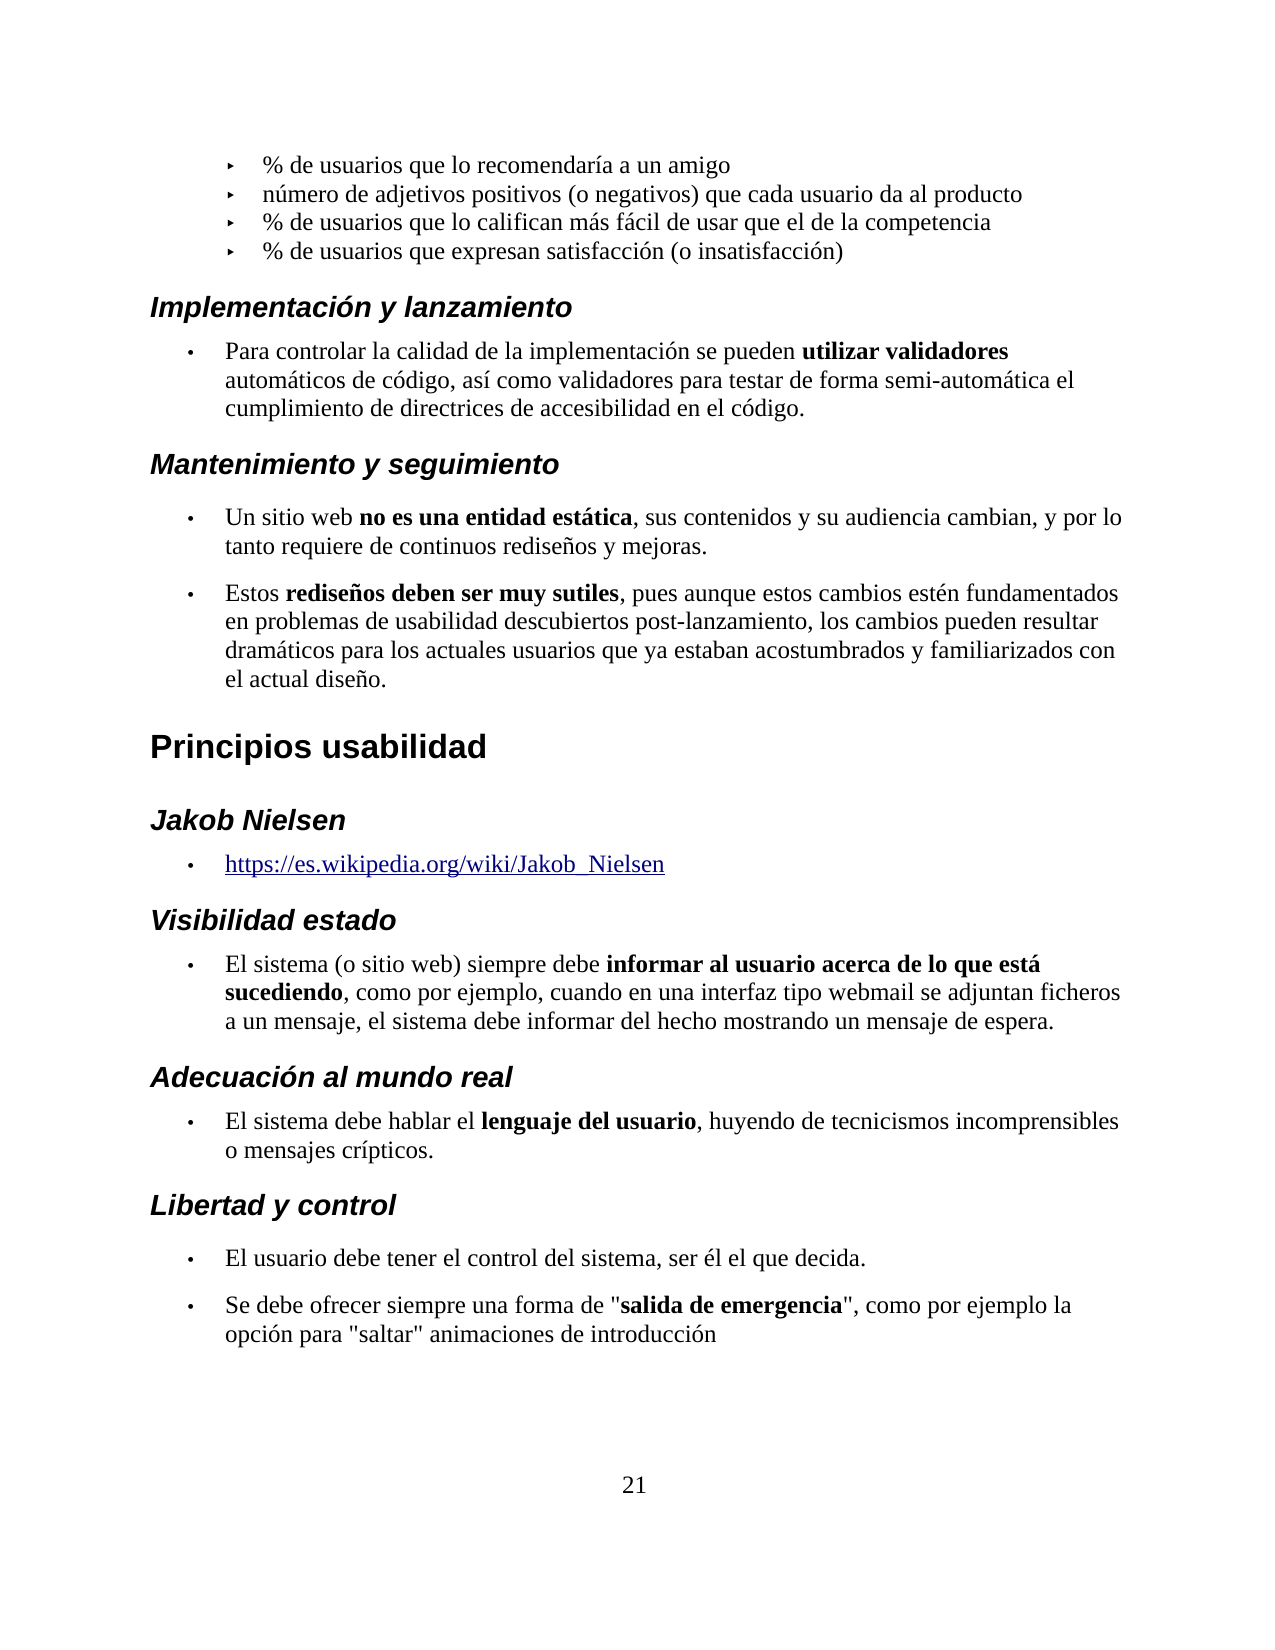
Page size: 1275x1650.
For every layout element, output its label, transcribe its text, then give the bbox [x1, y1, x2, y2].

list número de adjetivos positivos (o negativos) que cada usuario da al producto [225, 179, 1125, 207]
subtitle Implementación y lanzamiento [150, 290, 1125, 323]
subtitle Libertad y control [150, 1188, 1125, 1222]
list % de usuarios que lo recomendaría a un amigo [225, 150, 1125, 179]
list Para controlar la calidad de la implementación se pueden utilizar validadores automáticos de código, así como validadores para testar de forma semi-automática el cumplimiento de directrices de accesibilidad en el código. [187, 336, 1125, 422]
list El sistema debe hablar el lenguaje del usuario, huyendo de tecnicismos incomprensibles o mensajes crípticos. [187, 1106, 1125, 1163]
subtitle Principios usabilidad [150, 727, 1125, 765]
subtitle Visibilidad estado [150, 903, 1125, 936]
list https://es.wikipedia.org/wiki/Jakob_Nielsen [187, 849, 1125, 878]
list Estos rediseños deben ser muy sutiles, pues aunque estos cambios estén fundamentados en problemas de usabilidad descubiertos post-lanzamiento, los cambios pueden resultar dramáticos para los actuales usuarios que ya estaban acostumbrados y familiarizados con el actual diseño. [187, 578, 1125, 693]
list Se debe ofrecer siempre una forma de "salida de emergencia", como por ejemplo la opción para "saltar" animaciones de introducción [187, 1290, 1125, 1348]
list El usuario debe tener el control del sistema, ser él el que decida. [187, 1243, 1125, 1272]
subtitle Adecuación al mundo real [150, 1060, 1125, 1093]
list Un sitio web no es una entidad estática, sus contenidos y su audiencia cambian, y por lo tanto requiere de continuos rediseños y mejoras. [187, 502, 1125, 560]
list El sistema (o sitio web) siempre debe informar al usuario acerca de lo que está sucediendo, como por ejemplo, cuando en una interfaz tipo webmail se adjuntan ficheros a un mensaje, el sistema debe informar del hecho mostrando un mensaje de espera. [187, 949, 1125, 1035]
list % de usuarios que lo califican más fácil de usar que el de la competencia [225, 207, 1125, 236]
subtitle Mantenimiento y seguimiento [150, 447, 1125, 481]
subtitle Jakob Nielsen [150, 803, 1125, 836]
list % de usuarios que expresan satisfacción (o insatisfacción) [225, 236, 1125, 265]
